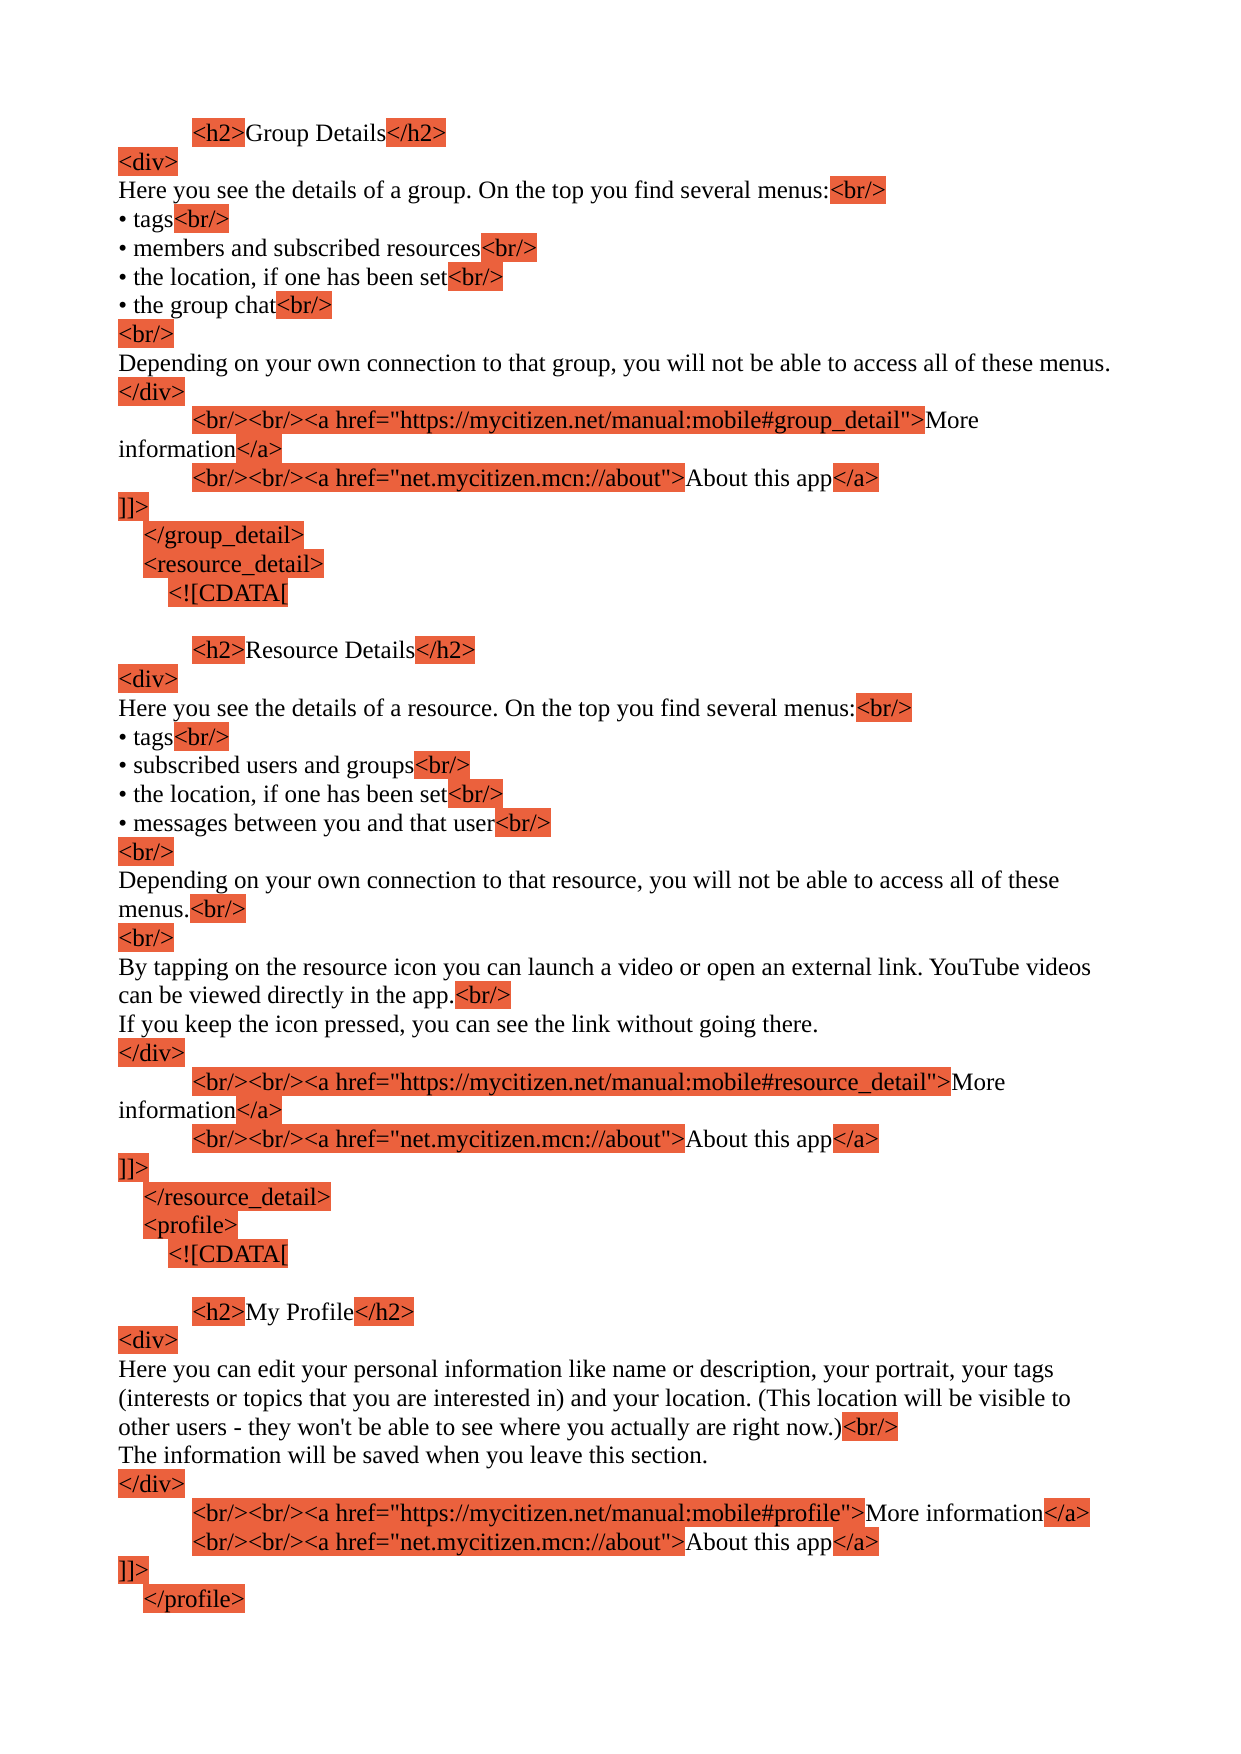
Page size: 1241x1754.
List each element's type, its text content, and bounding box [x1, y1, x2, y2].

text <br/> [118, 319, 1122, 348]
text Here you can edit your personal information like name or description, your portrait, your tags (interests or topics that you are interested in) and your location. (This location will be visible to other users - they won't be able to see where you actually are right now.)<br/> [118, 1354, 1122, 1441]
text <div> [118, 1326, 1122, 1354]
text <profile> [118, 1211, 1122, 1239]
text </resource_detail> [118, 1182, 1122, 1211]
text If you keep the icon pressed, you can see the link without going there. [118, 1009, 1122, 1038]
text <div> [118, 147, 1122, 176]
text Depending on your own connection to that resource, you will not be able to access all of these menus.<br/> [118, 866, 1122, 923]
text • subscribed users and groups<br/> [118, 751, 1122, 779]
text <div> [118, 664, 1122, 693]
text </div> [118, 1469, 1122, 1498]
text • tags<br/> [118, 204, 1122, 233]
text <br/><br/><a href="net.mycitizen.mcn://about">About this app</a> [118, 463, 1122, 492]
text <![CDATA[ [118, 578, 1122, 607]
text </profile> [118, 1584, 1122, 1613]
text </div> [118, 377, 1122, 406]
text <![CDATA[ [118, 1239, 1122, 1268]
text Here you see the details of a resource. On the top you find several menus:<br/> [118, 693, 1122, 722]
text • the location, if one has been set<br/> [118, 779, 1122, 808]
text Here you see the details of a group. On the top you find several menus:<br/> [118, 176, 1122, 204]
text <br/> [118, 923, 1122, 952]
text • tags<br/> [118, 722, 1122, 751]
text ]]> [118, 1556, 1122, 1584]
text By tapping on the resource icon you can launch a video or open an external link. YouTube videos can be viewed directly in the app.<br/> [118, 952, 1122, 1009]
text Depending on your own connection to that group, you will not be able to access all of these menus. [118, 348, 1122, 377]
text ]]> [118, 492, 1122, 521]
text <br/><br/><a href="https://mycitizen.net/manual:mobile#profile">More information</a> [118, 1498, 1122, 1527]
text <br/><br/><a href="net.mycitizen.mcn://about">About this app</a> [118, 1124, 1122, 1153]
text <h2>My Profile</h2> [118, 1297, 1122, 1326]
text <h2>Group Details</h2> [118, 118, 1122, 147]
text • the group chat<br/> [118, 291, 1122, 319]
text ]]> [118, 1153, 1122, 1182]
text <h2>Resource Details</h2> [118, 636, 1122, 664]
text <br/><br/><a href="https://mycitizen.net/manual:mobile#resource_detail">More information</a> [118, 1067, 1122, 1124]
text • the location, if one has been set<br/> [118, 262, 1122, 291]
text The information will be saved when you leave this section. [118, 1441, 1122, 1469]
text • messages between you and that user<br/> [118, 808, 1122, 837]
text <br/> [118, 837, 1122, 866]
text </group_detail> [118, 521, 1122, 549]
text <br/><br/><a href="net.mycitizen.mcn://about">About this app</a> [118, 1527, 1122, 1556]
text </div> [118, 1038, 1122, 1067]
text • members and subscribed resources<br/> [118, 233, 1122, 262]
text <resource_detail> [118, 549, 1122, 578]
text <br/><br/><a href="https://mycitizen.net/manual:mobile#group_detail">More information</a> [118, 406, 1122, 463]
